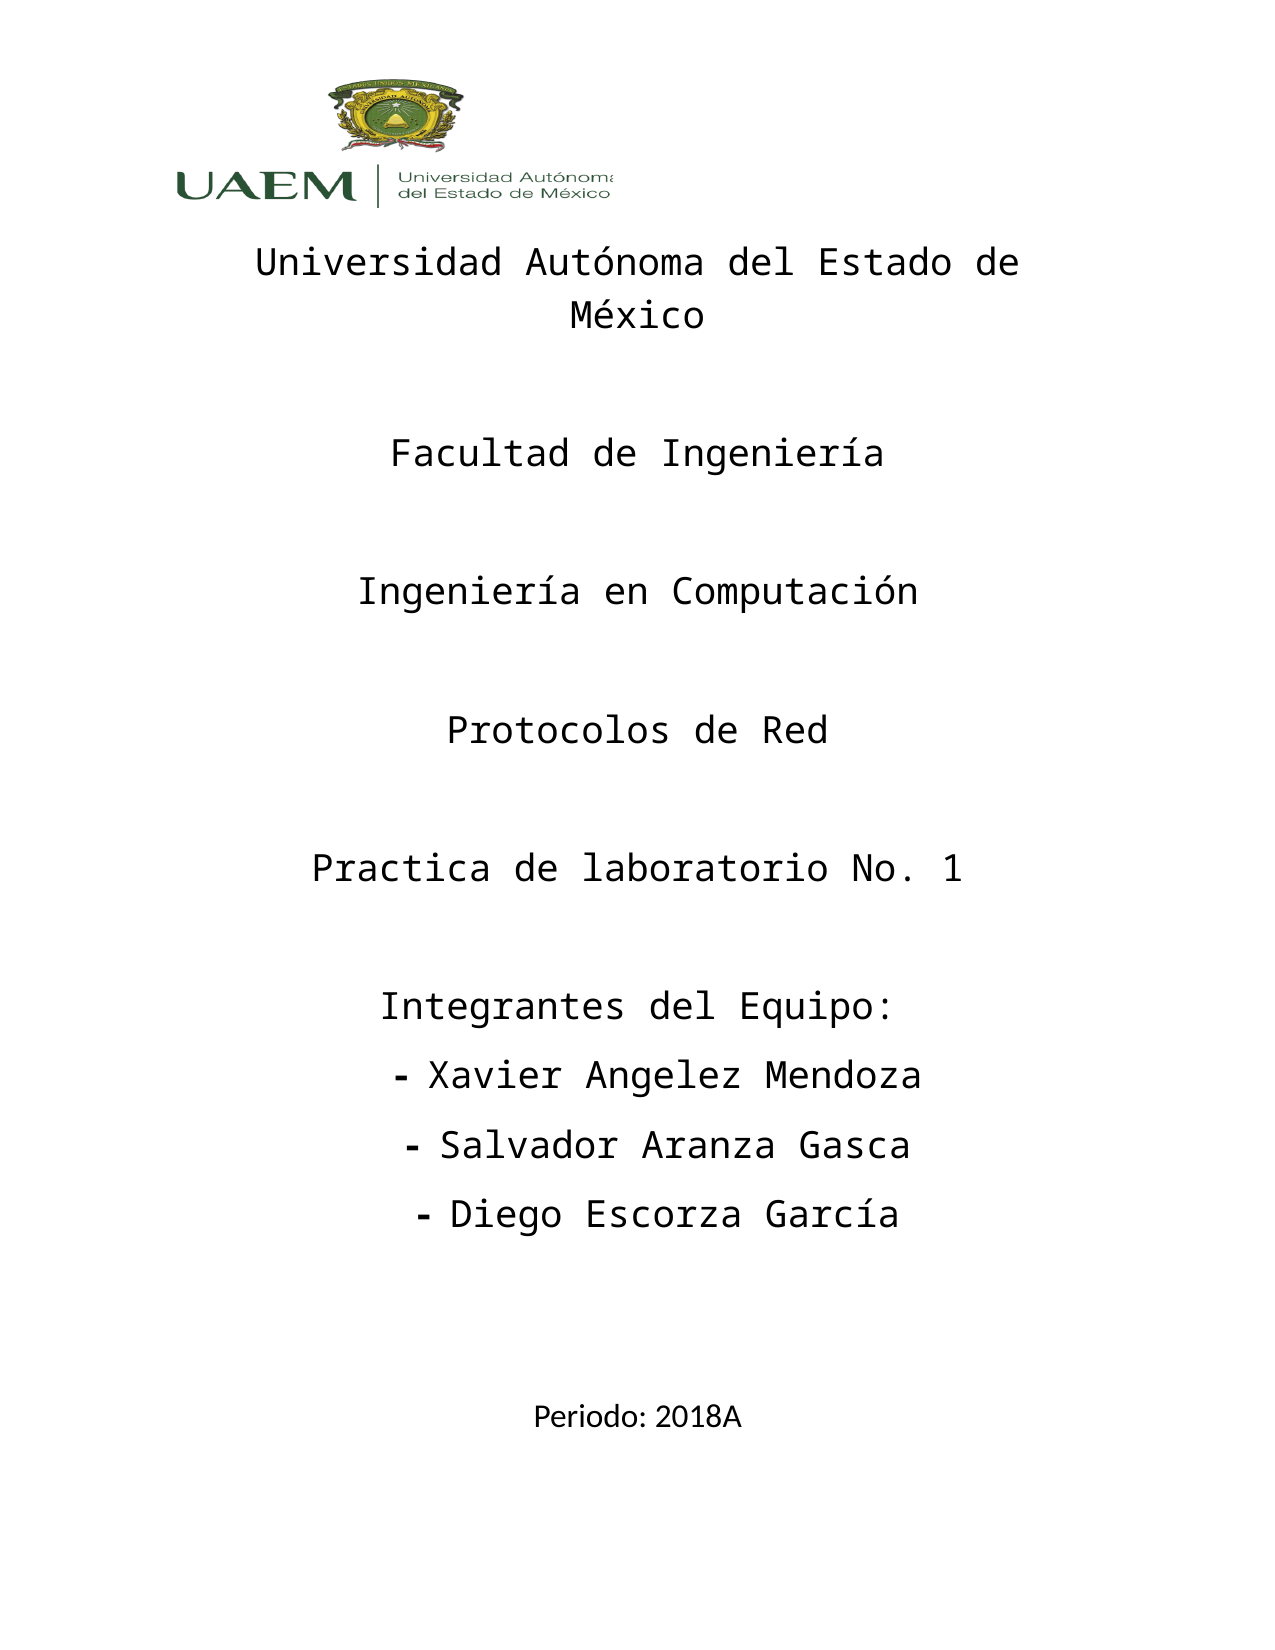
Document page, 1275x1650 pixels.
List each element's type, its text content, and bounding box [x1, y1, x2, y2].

text Practica de laboratorio No. 1 [177, 841, 1098, 892]
text Protocolos de Red [177, 703, 1098, 754]
text Facultad de Ingeniería [177, 426, 1098, 477]
picture [177, 73, 614, 208]
text Ingeniería en Computación [177, 564, 1098, 616]
text Integrantes del Equipo: [177, 979, 1098, 1031]
list Xavier Angelez Mendoza [215, 1049, 1098, 1100]
list Salvador Aranza Gasca [215, 1118, 1098, 1169]
text Periodo: 2018A [177, 1394, 1098, 1435]
text Universidad Autónoma del Estado de México [177, 235, 1098, 339]
list Diego Escorza García [215, 1187, 1098, 1238]
